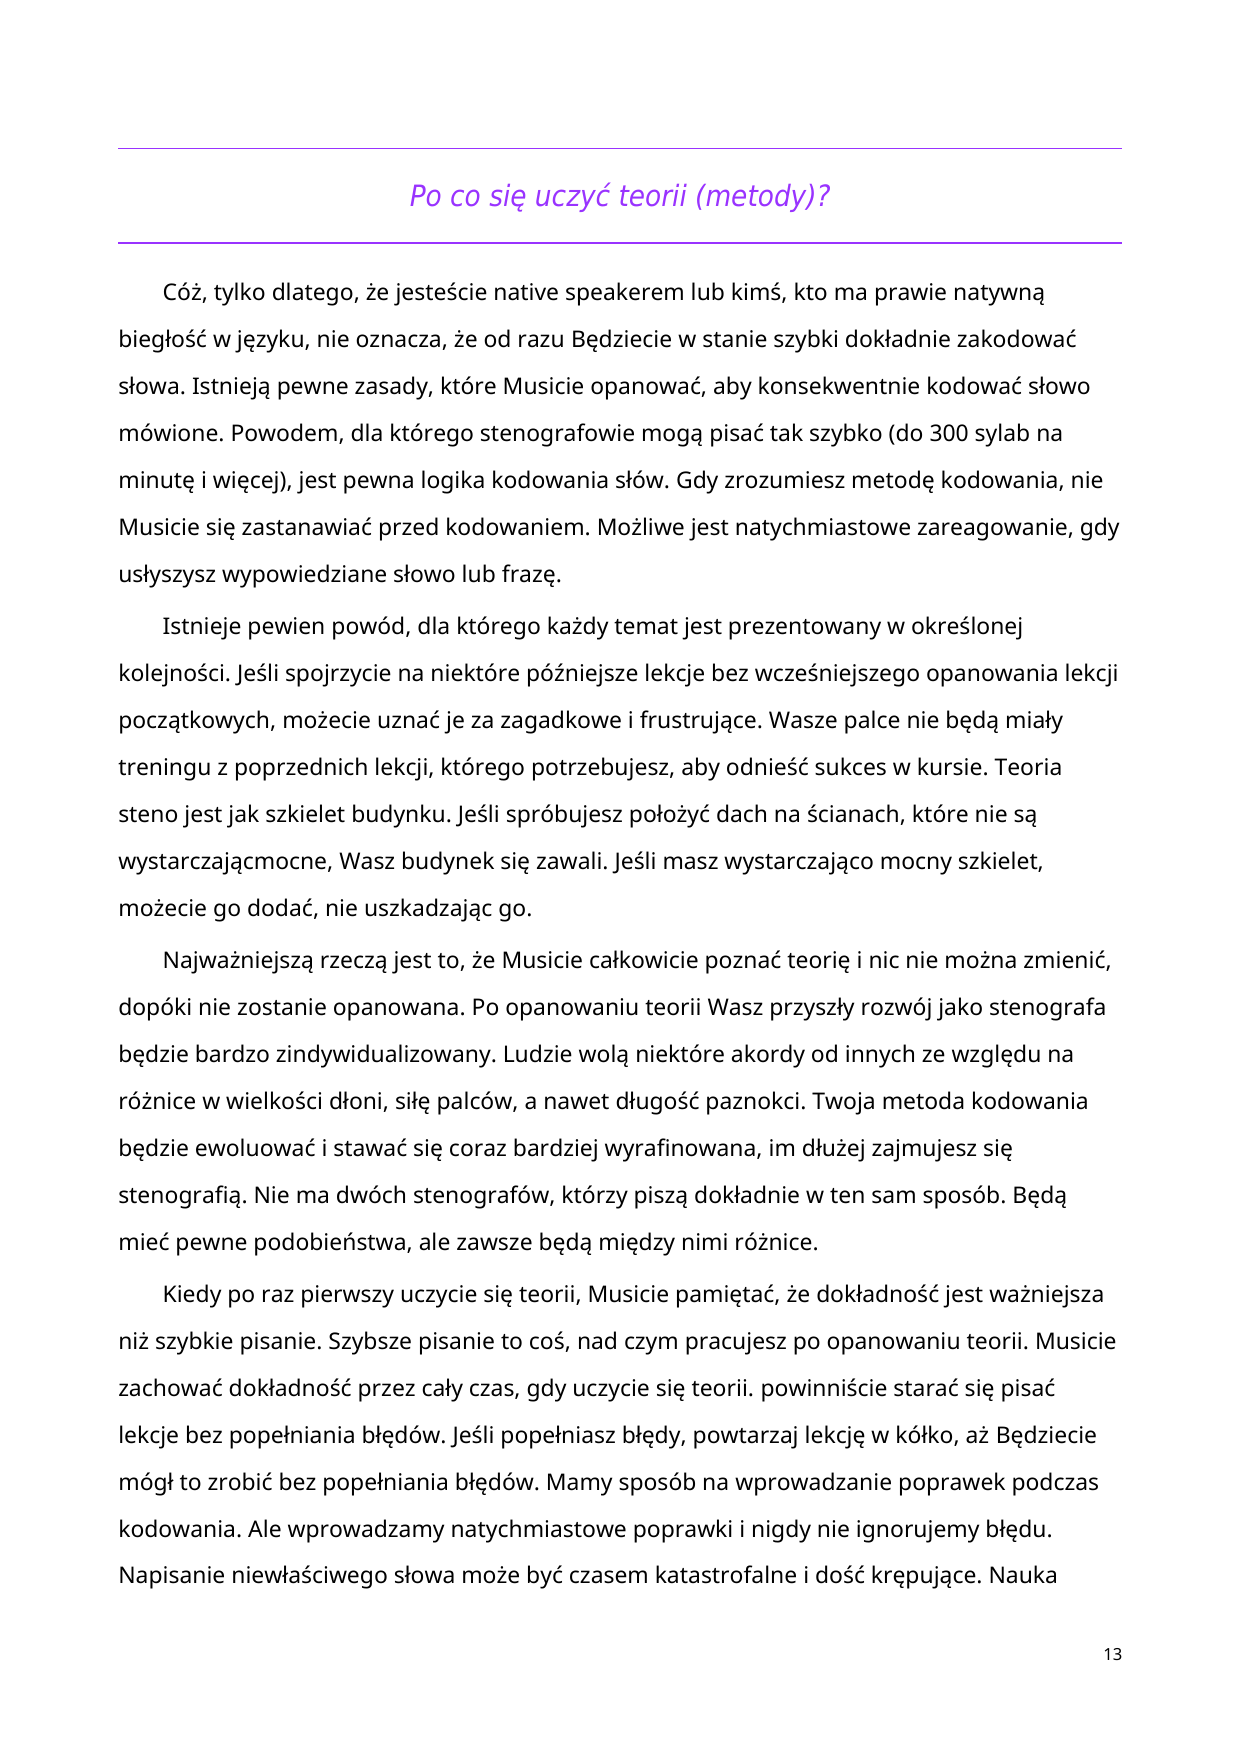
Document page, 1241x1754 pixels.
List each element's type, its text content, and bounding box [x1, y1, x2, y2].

text Cóż, tylko dlatego, że jesteście native speakerem lub kimś, kto ma prawie natywną biegłość w języku, nie oznacza, że od razu Będziecie w stanie szybki dokładnie zakodować słowa. Istnieją pewne zasady, które Musicie opanować, aby konsekwentnie kodować słowo mówione. Powodem, dla którego stenografowie mogą pisać tak szybko (do 300 sylab na minutę i więcej), jest pewna logika kodowania słów. Gdy zrozumiesz metodę kodowania, nie Musicie się zastanawiać przed kodowaniem. Możliwe jest natychmiastowe zareagowanie, gdy usłyszysz wypowiedziane słowo lub frazę. [118, 276, 1122, 589]
text Istnieje pewien powód, dla którego każdy temat jest prezentowany w określonej kolejności. Jeśli spojrzycie na niektóre późniejsze lekcje bez wcześniejszego opanowania lekcji początkowych, możecie uznać je za zagadkowe i frustrujące. Wasze palce nie będą miały treningu z poprzednich lekcji, którego potrzebujesz, aby odnieść sukces w kursie. Teoria steno jest jak szkielet budynku. Jeśli spróbujesz położyć dach na ścianach, które nie są wystarczającmocne, Wasz budynek się zawali. Jeśli masz wystarczająco mocny szkielet, możecie go dodać, nie uszkadzając go. [118, 610, 1122, 923]
text Kiedy po raz pierwszy uczycie się teorii, Musicie pamiętać, że dokładność jest ważniejsza niż szybkie pisanie. Szybsze pisanie to coś, nad czym pracujesz po opanowaniu teorii. Musicie zachować dokładność przez cały czas, gdy uczycie się teorii. powinniście starać się pisać lekcje bez popełniania błędów. Jeśli popełniasz błędy, powtarzaj lekcję w kółko, aż Będziecie mógł to zrobić bez popełniania błędów. Mamy sposób na wprowadzanie poprawek podczas kodowania. Ale wprowadzamy natychmiastowe poprawki i nigdy nie ignorujemy błędu. Napisanie niewłaściwego słowa może być czasem katastrofalne i dość krępujące. Nauka [118, 1278, 1122, 1591]
subtitle Po co się uczyć teorii (metody)? [118, 149, 1122, 242]
text Najważniejszą rzeczą jest to, że Musicie całkowicie poznać teorię i nic nie można zmienić, dopóki nie zostanie opanowana. Po opanowaniu teorii Wasz przyszły rozwój jako stenografa będzie bardzo zindywidualizowany. Ludzie wolą niektóre akordy od innych ze względu na różnice w wielkości dłoni, siłę palców, a nawet długość paznokci. Twoja metoda kodowania będzie ewoluować i stawać się coraz bardziej wyrafinowana, im dłużej zajmujesz się stenografią. Nie ma dwóch stenografów, którzy piszą dokładnie w ten sam sposób. Będą mieć pewne podobieństwa, ale zawsze będą między nimi różnice. [118, 944, 1122, 1257]
